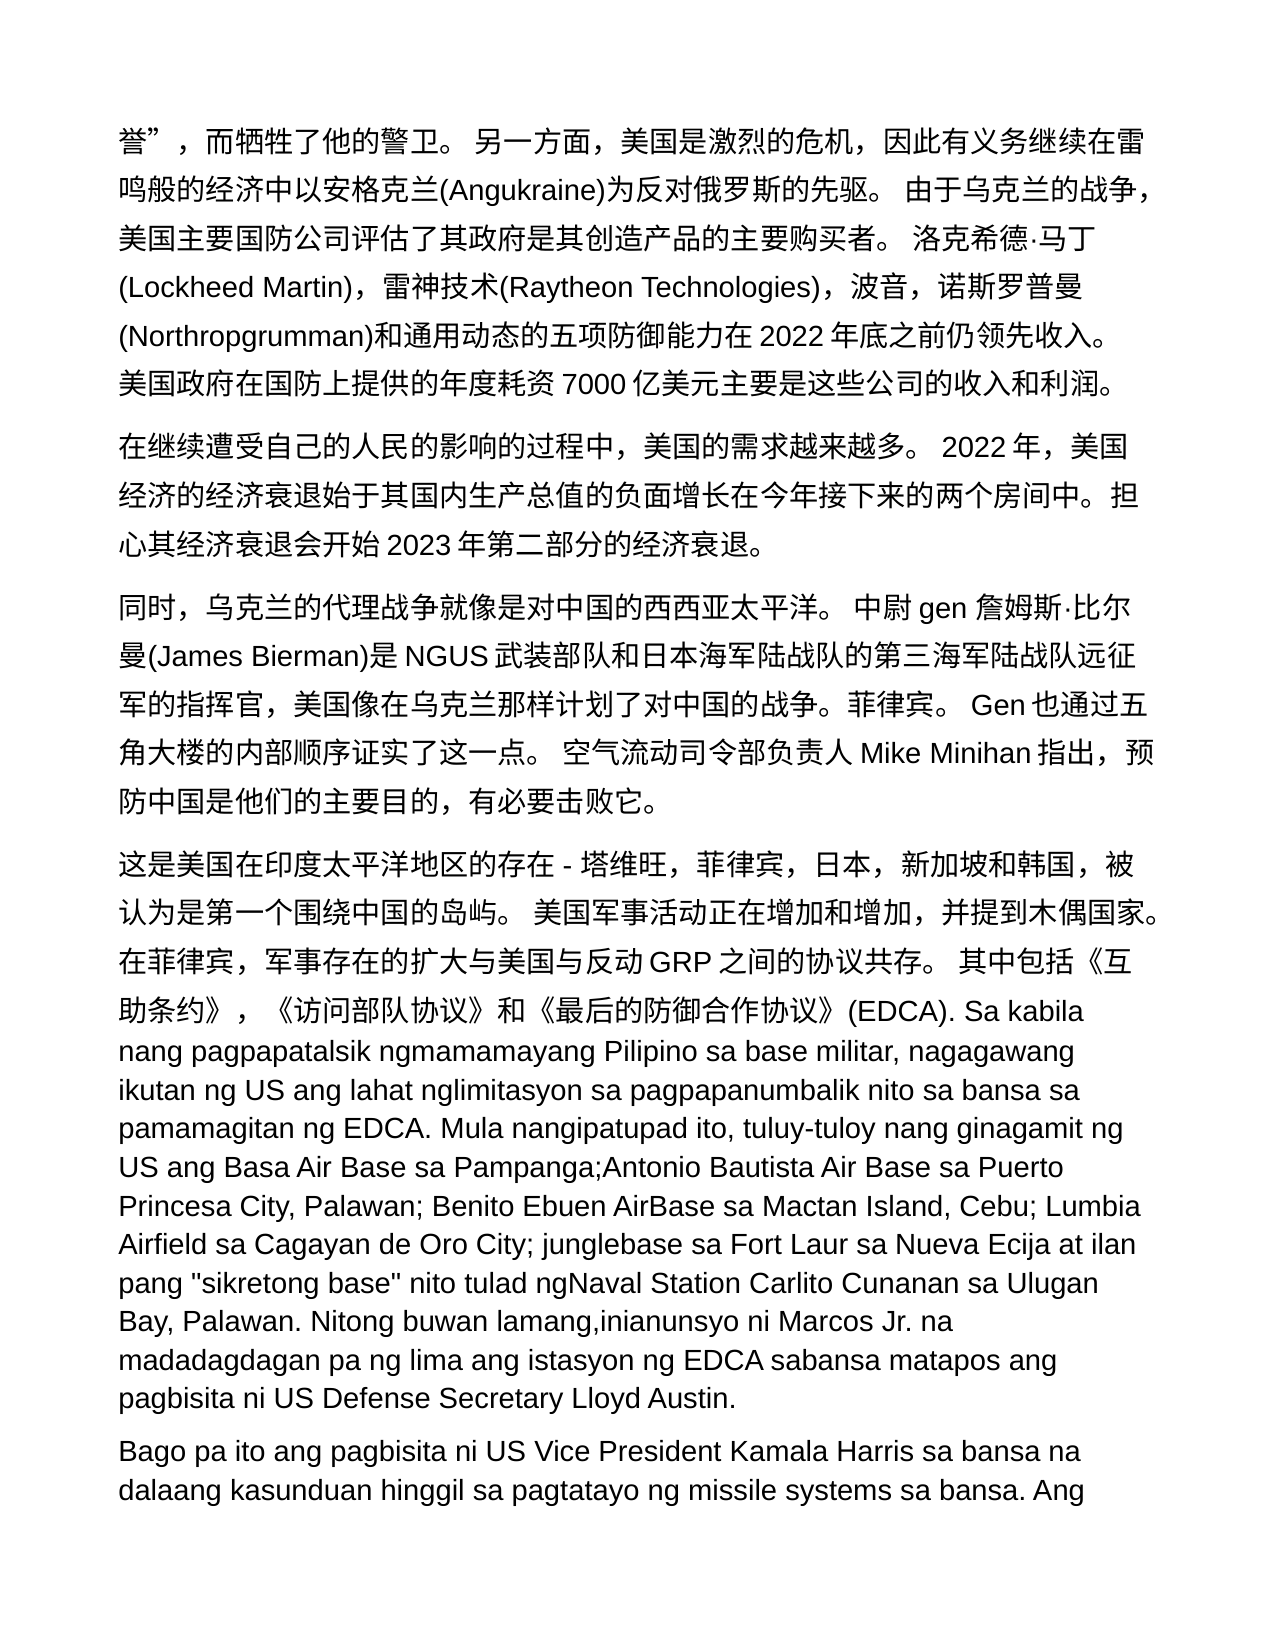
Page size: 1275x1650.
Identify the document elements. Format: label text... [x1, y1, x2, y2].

text 这场战争遭受了乌克兰和邻近城镇的平民公民。 截至2月12日，联合国人权高级职员办公室记录了18,955人伤亡，其中7,199人被杀，11,756人受伤。 除此之外，由于战争，多达790万名人被撤离。 据乌克兰总理史密尔(Shyhal)称，直到2022年12月，国民经济的国民经济中有超过7000亿美元的资金超过7000亿美元。乌克兰人讨厌Zelenzky的Uscongress英雄，他除了美国 - 北约的盲人代理人之外别无其他人。 Zelensky对Amonito有很大的支持，以换取权力和“荣誉”，而牺牲了他的警卫。 另一方面，美国是激烈的危机，因此有义务继续在雷鸣般的经济中以安格克兰(Angukraine)为反对俄罗斯的先驱。 由于乌克兰的战争，美国主要国防公司评估了其政府是其创造产品的主要购买者。 洛克希德·马丁(Lockheed Martin)，雷神技术(Raytheon Technologies)，波音，诺斯罗普曼(Northropgrumman)和通用动态的五项防御能力在2022年底之前仍领先收入。 美国政府在国防上提供的年度耗资7000亿美元主要是这些公司的收入和利润。 [118, 118, 1157, 403]
text 这是美国在印度太平洋地区的存在 - 塔维旺，菲律宾，日本，新加坡和韩国，被认为是第一个围绕中国的岛屿。 美国军事活动正在增加和增加，并提到木偶国家。在菲律宾，军事存在的扩大与美国与反动GRP之间的协议共存。 其中包括《互助条约》，《访问部队协议》和《最后的防御合作协议》(EDCA). Sa kabila nang pagpapatalsik ngmamamayang Pilipino sa base militar, nagagawang ikutan ng US ang lahat nglimitasyon sa pagpapanumbalik nito sa bansa sa pamamagitan ng EDCA. Mula nangipatupad ito, tuluy-tuloy nang ginagamit ng US ang Basa Air Base sa Pampanga;Antonio Bautista Air Base sa Puerto Princesa City, Palawan; Benito Ebuen AirBase sa Mactan Island, Cebu; Lumbia Airfield sa Cagayan de Oro City; junglebase sa Fort Laur sa Nueva Ecija at ilan pang "sikretong base" nito tulad ngNaval Station Carlito Cunanan sa Ulugan Bay, Palawan. Nitong buwan lamang,inianunsyo ni Marcos Jr. na madadagdagan pa ng lima ang istasyon ng EDCA sabansa matapos ang pagbisita ni US Defense Secretary Lloyd Austin. [118, 841, 1157, 1415]
text Bago pa ito ang pagbisita ni US Vice President Kamala Harris sa bansa na dalaang kasunduan hinggil sa pagtatayo ng missile systems sa bansa. Ang [118, 1434, 1157, 1506]
text 在继续遭受自己的人民的影响的过程中，美国的需求越来越多。 2022年，美国经济的经济衰退始于其国内生产总值的负面增长在今年接下来的两个房间中。担心其经济衰退会开始2023年第二部分的经济衰退。 [118, 424, 1157, 563]
text 同时，乌克兰的代理战争就像是对中国的西西亚太平洋。 中尉 gen 詹姆斯·比尔曼(James Bierman)是NGUS武装部队和日本海军陆战队的第三海军陆战队远征军的指挥官，美国像在乌克兰那样计划了对中国的战争。菲律宾。 Gen也通过五角大楼的内部顺序证实了这一点。 空气流动司令部负责人Mike Minihan指出，预防中国是他们的主要目的，有必要击败它。 [118, 584, 1157, 821]
